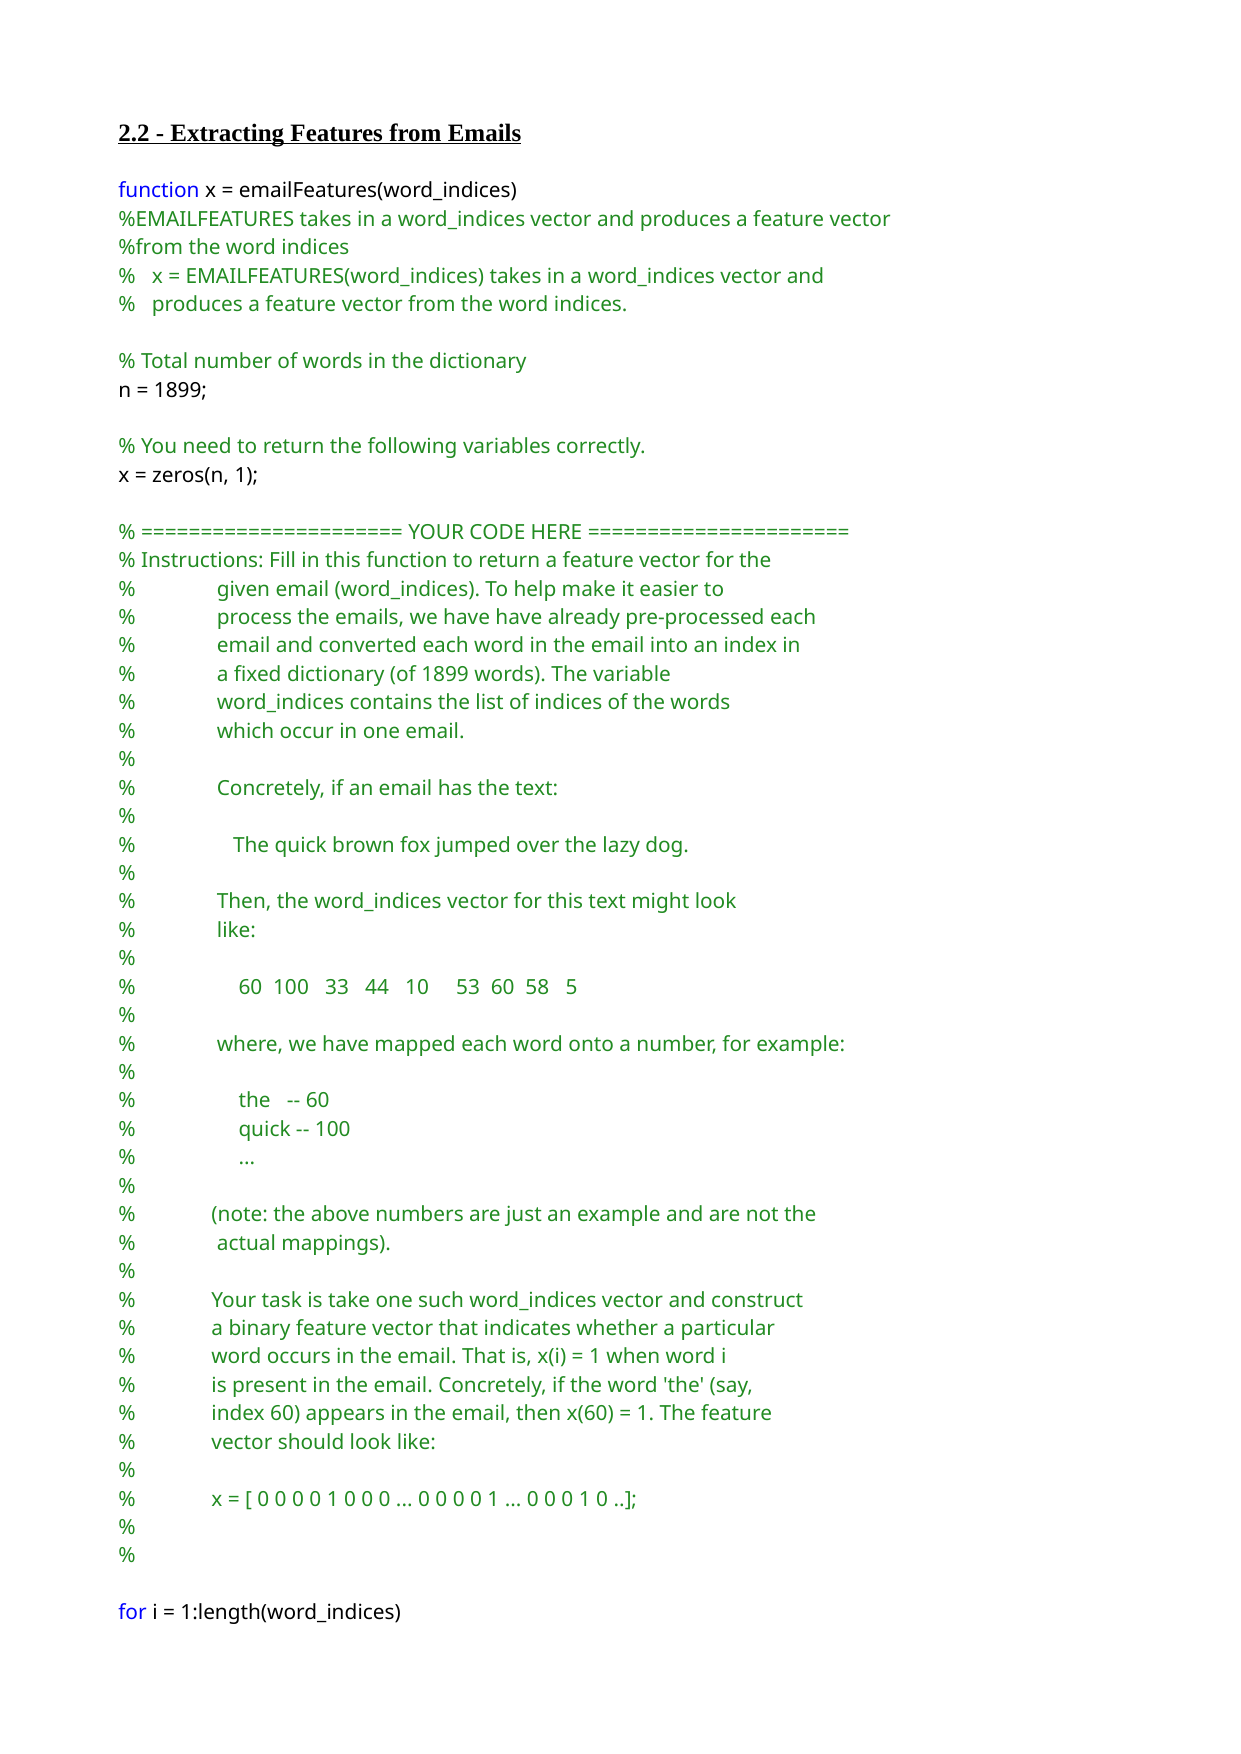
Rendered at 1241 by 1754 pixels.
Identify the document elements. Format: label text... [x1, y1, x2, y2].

text x = zeros(n, 1); [118, 460, 1122, 488]
text % a binary feature vector that indicates whether a particular [118, 1313, 1122, 1342]
text % [118, 1512, 1122, 1541]
text % Total number of words in the dictionary [118, 346, 1122, 375]
text % where, we have mapped each word onto a number, for example: [118, 1029, 1122, 1057]
text % Instructions: Fill in this function to return a feature vector for the [118, 545, 1122, 574]
text % [118, 1000, 1122, 1029]
text % a fixed dictionary (of 1899 words). The variable [118, 659, 1122, 687]
text % You need to return the following variables correctly. [118, 432, 1122, 460]
text % process the emails, we have have already pre-processed each [118, 602, 1122, 631]
text % email and converted each word in the email into an index in [118, 631, 1122, 659]
text % index 60) appears in the email, then x(60) = 1. The feature [118, 1398, 1122, 1427]
text % Your task is take one such word_indices vector and construct [118, 1285, 1122, 1313]
text % [118, 1541, 1122, 1569]
text % [118, 943, 1122, 972]
text % given email (word_indices). To help make it easier to [118, 574, 1122, 602]
text % (note: the above numbers are just an example and are not the [118, 1199, 1122, 1228]
text % is present in the email. Concretely, if the word 'the' (say, [118, 1370, 1122, 1398]
text % which occur in one email. [118, 716, 1122, 744]
text % ... [118, 1142, 1122, 1171]
text % [118, 744, 1122, 773]
text % 60 100 33 44 10 53 60 58 5 [118, 972, 1122, 1000]
text function x = emailFeatures(word_indices) [118, 176, 1122, 204]
text % vector should look like: [118, 1427, 1122, 1455]
text % [118, 858, 1122, 887]
text % x = [ 0 0 0 0 1 0 0 0 ... 0 0 0 0 1 ... 0 0 0 1 0 ..]; [118, 1484, 1122, 1512]
text % The quick brown fox jumped over the lazy dog. [118, 830, 1122, 858]
text %from the word indices [118, 232, 1122, 261]
text % [118, 1455, 1122, 1484]
text % [118, 1256, 1122, 1285]
text % word occurs in the email. That is, x(i) = 1 when word i [118, 1342, 1122, 1370]
text % quick -- 100 [118, 1114, 1122, 1142]
text n = 1899; [118, 375, 1122, 403]
text % ====================== YOUR CODE HERE ====================== [118, 517, 1122, 545]
text % like: [118, 915, 1122, 943]
text % Then, the word_indices vector for this text might look [118, 887, 1122, 915]
text % produces a feature vector from the word indices. [118, 289, 1122, 318]
text % word_indices contains the list of indices of the words [118, 687, 1122, 716]
text % [118, 1057, 1122, 1086]
text 2.2 - Extracting Features from Emails [118, 118, 1122, 147]
text % [118, 801, 1122, 830]
text % [118, 1171, 1122, 1199]
text % x = EMAILFEATURES(word_indices) takes in a word_indices vector and [118, 261, 1122, 289]
text for i = 1:length(word_indices) [118, 1597, 1122, 1626]
text %EMAILFEATURES takes in a word_indices vector and produces a feature vector [118, 204, 1122, 232]
text % the -- 60 [118, 1086, 1122, 1114]
text % actual mappings). [118, 1228, 1122, 1256]
text % Concretely, if an email has the text: [118, 773, 1122, 801]
